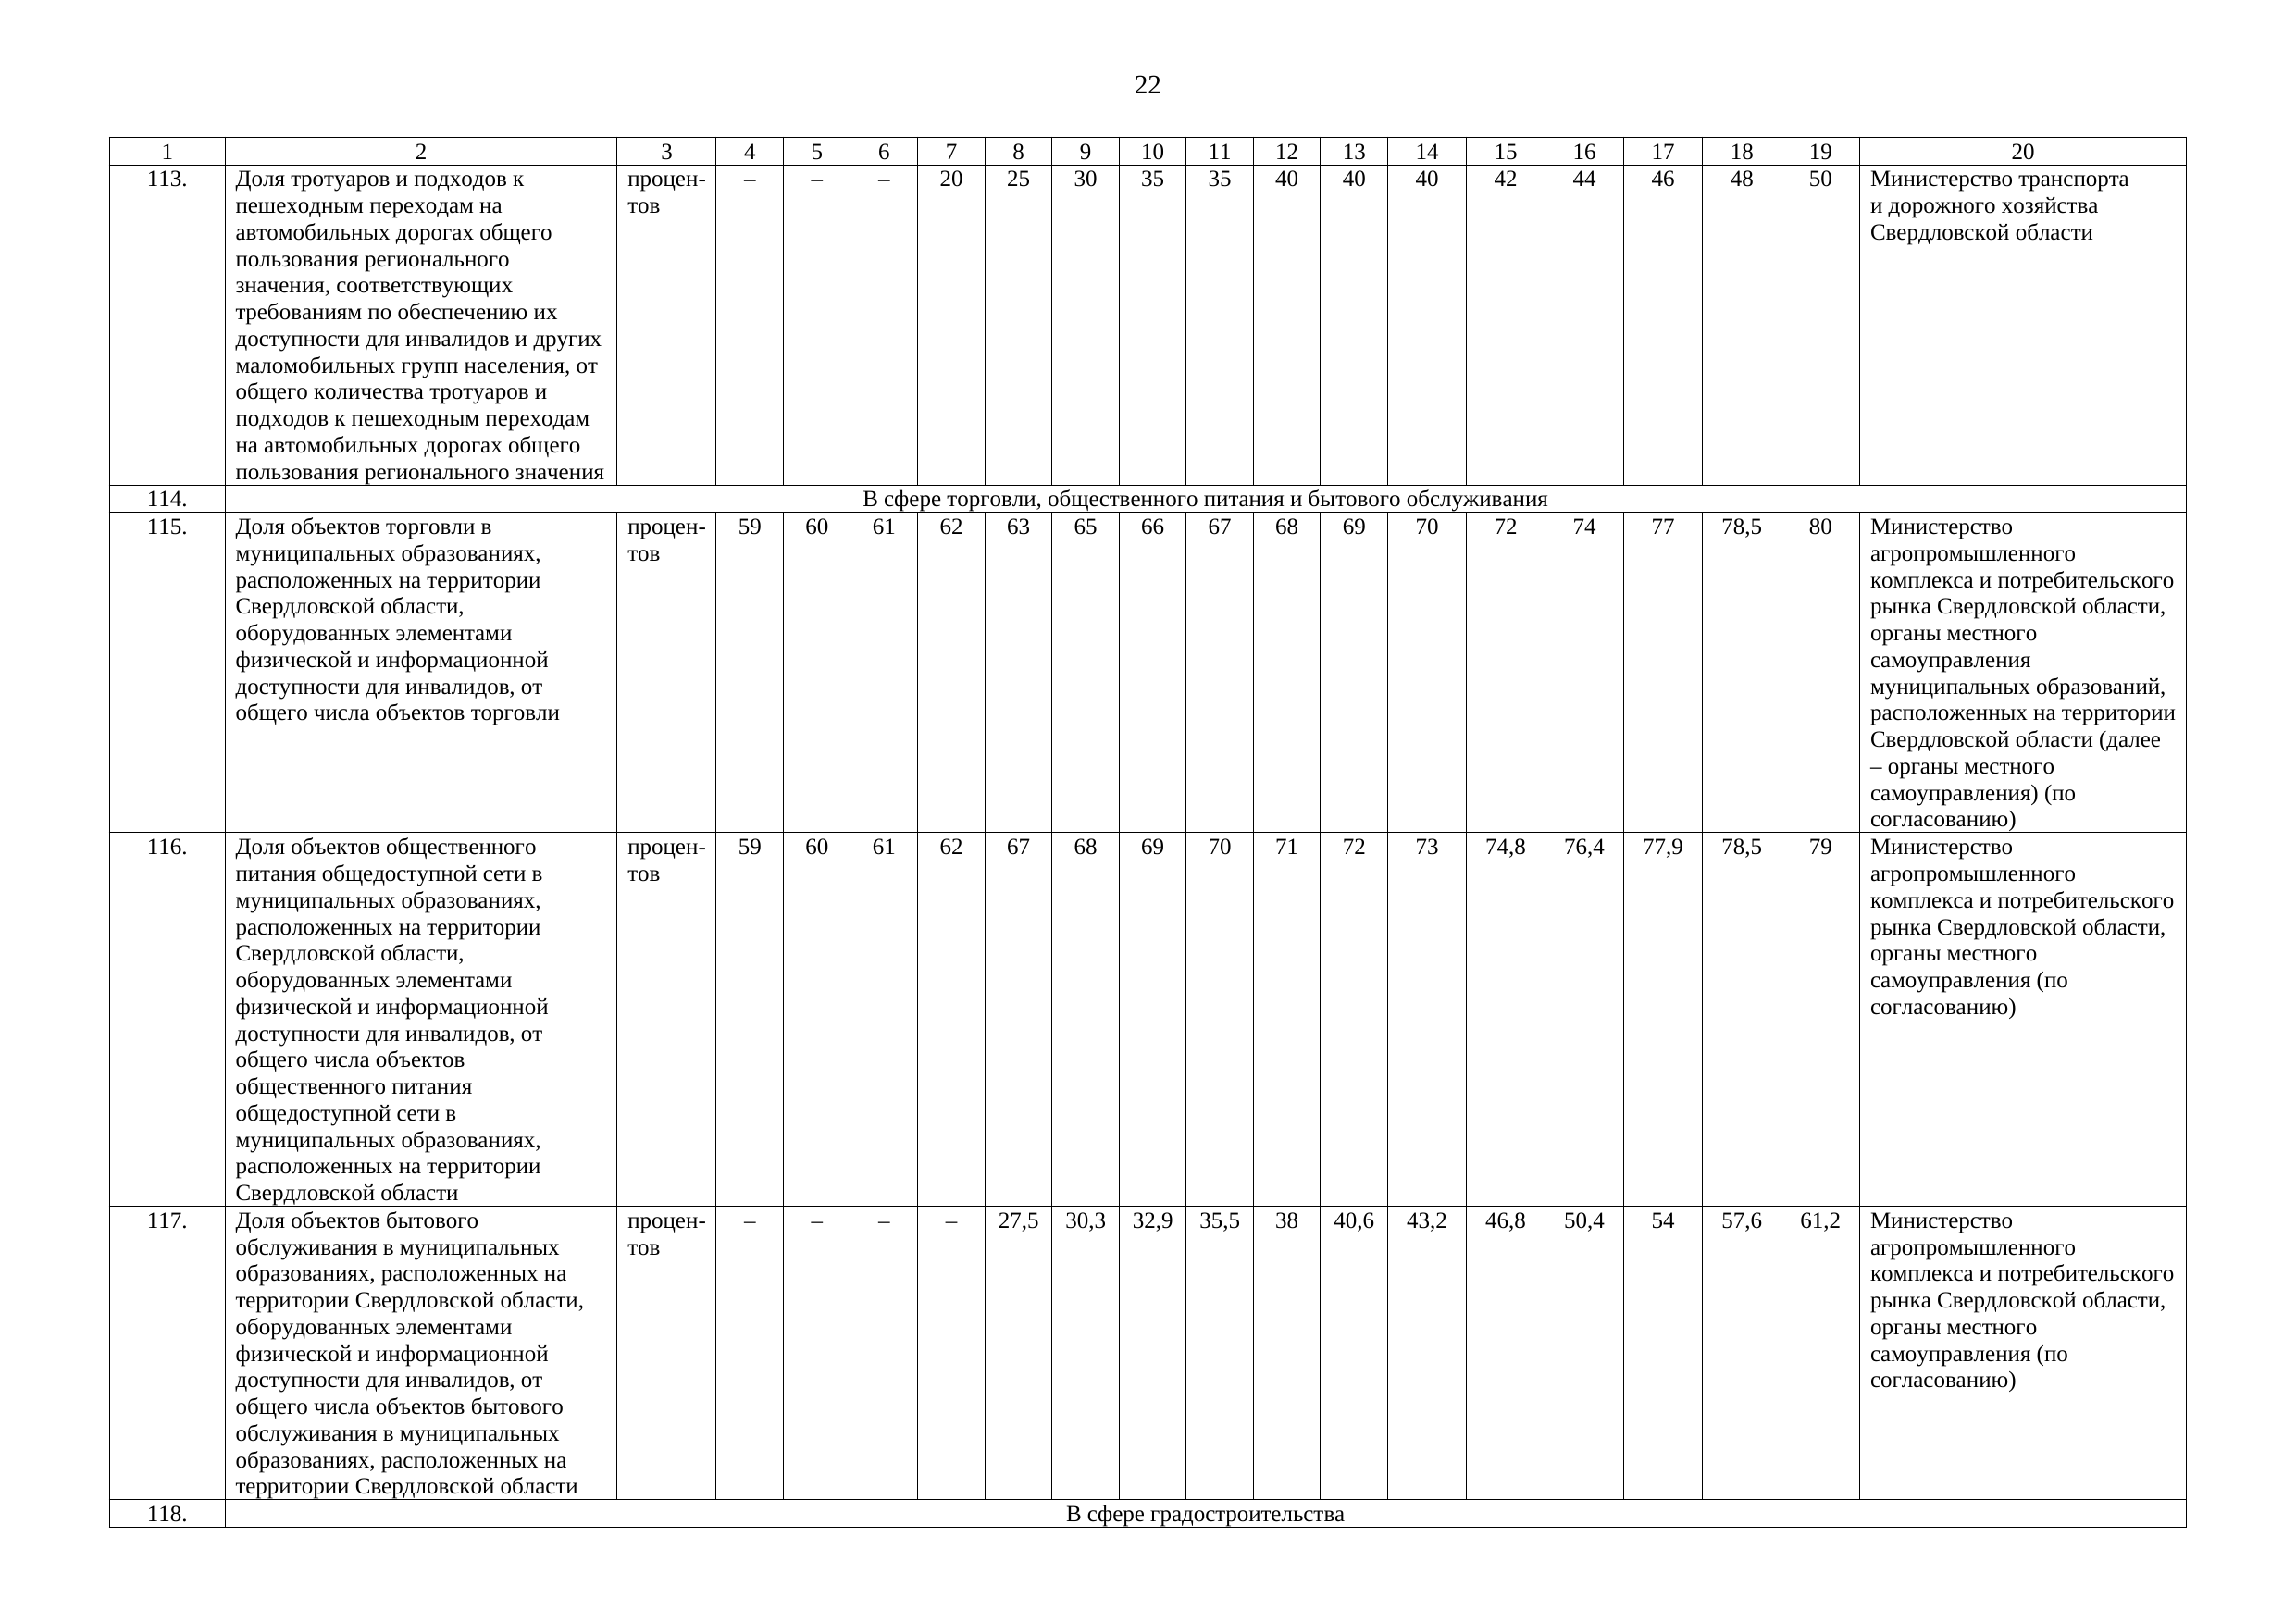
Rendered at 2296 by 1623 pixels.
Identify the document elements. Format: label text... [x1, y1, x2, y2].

table_header 8 [986, 138, 1051, 164]
table_header 9 [1052, 138, 1119, 164]
table_cell 114. [110, 486, 225, 512]
table_cell 35,5 [1186, 1207, 1253, 1499]
table_cell 115. [110, 513, 225, 832]
table_cell 118. [110, 1500, 225, 1527]
table_cell 67 [1186, 513, 1253, 832]
table_header 3 [617, 138, 715, 164]
table_cell Доля объектов торговли в муниципальных образованиях, расположенных на территории Свердловской области, оборудованных элементами физической и информационной доступности для инвалидов, от общего числа объектов торговли [226, 513, 616, 832]
table_cell 30,3 [1052, 1207, 1119, 1499]
table_cell – [716, 166, 783, 484]
table_cell 20 [918, 166, 985, 484]
table_header 13 [1321, 138, 1387, 164]
table_cell – [918, 1207, 985, 1499]
table_header 6 [850, 138, 917, 164]
table_cell 70 [1186, 833, 1253, 1206]
table_header 19 [1781, 138, 1859, 164]
table_header 15 [1467, 138, 1545, 164]
table_cell 68 [1052, 833, 1119, 1206]
table_cell процен-тов [617, 513, 715, 832]
table_cell 66 [1120, 513, 1185, 832]
table_cell В сфере торговли, общественного питания и бытового обслуживания [226, 486, 2186, 512]
table_header 17 [1624, 138, 1702, 164]
table_cell 38 [1254, 1207, 1320, 1499]
table_cell 59 [716, 513, 783, 832]
table_cell – [850, 166, 917, 484]
table_cell 43,2 [1388, 1207, 1466, 1499]
table_header 10 [1120, 138, 1185, 164]
table_cell 44 [1545, 166, 1623, 484]
table_header 16 [1545, 138, 1623, 164]
table_cell 48 [1703, 166, 1781, 484]
table_cell 113. [110, 166, 225, 484]
table_cell 67 [986, 833, 1051, 1206]
table_cell 77 [1624, 513, 1702, 832]
table_cell 65 [1052, 513, 1119, 832]
table_header 7 [918, 138, 985, 164]
table_cell 57,6 [1703, 1207, 1781, 1499]
table_cell 63 [986, 513, 1051, 832]
table_cell 61,2 [1781, 1207, 1859, 1499]
table_cell 72 [1467, 513, 1545, 832]
table_header 5 [784, 138, 850, 164]
table_cell 80 [1781, 513, 1859, 832]
table_cell 59 [716, 833, 783, 1206]
table_cell процен-тов [617, 166, 715, 484]
table_cell – [716, 1207, 783, 1499]
table_header 1 [110, 138, 225, 164]
table_header 4 [716, 138, 783, 164]
table_header 20 [1860, 138, 2186, 164]
table_cell 60 [784, 833, 850, 1206]
table_cell 61 [850, 833, 917, 1206]
table_cell Министерство транспорта и дорожного хозяйства Свердловской области [1860, 166, 2186, 484]
table_cell 116. [110, 833, 225, 1206]
table_cell 68 [1254, 513, 1320, 832]
table_cell 27,5 [986, 1207, 1051, 1499]
table_cell 30 [1052, 166, 1119, 484]
table_cell 42 [1467, 166, 1545, 484]
table_cell 40 [1321, 166, 1387, 484]
table_cell 25 [986, 166, 1051, 484]
table_cell 62 [918, 833, 985, 1206]
table_header 18 [1703, 138, 1781, 164]
table_cell 73 [1388, 833, 1466, 1206]
table_cell 40 [1388, 166, 1466, 484]
table_cell – [784, 166, 850, 484]
table_cell Министерство агропромышленного комплекса и потребительского рынка Свердловской области, органы местного самоуправления (по согласованию) [1860, 1207, 2186, 1499]
table_cell 76,4 [1545, 833, 1623, 1206]
table_cell 35 [1186, 166, 1253, 484]
table_cell – [784, 1207, 850, 1499]
table_cell 69 [1321, 513, 1387, 832]
table_cell процен-тов [617, 833, 715, 1206]
table_cell процен-тов [617, 1207, 715, 1499]
table_cell 70 [1388, 513, 1466, 832]
table_cell Доля объектов общественного питания общедоступной сети в муниципальных образованиях, расположенных на территории Свердловской области, оборудованных элементами физической и информационной доступности для инвалидов, от общего числа объектов общественного питания общедоступной сети в муниципальных образованиях, расположенных на территории Свердловской области [226, 833, 616, 1206]
table_cell 60 [784, 513, 850, 832]
table_cell Доля объектов бытового обслуживания в муниципальных образованиях, расположенных на территории Свердловской области, оборудованных элементами физической и информационной доступности для инвалидов, от общего числа объектов бытового обслуживания в муниципальных образованиях, расположенных на территории Свердловской области [226, 1207, 616, 1499]
table_header 14 [1388, 138, 1466, 164]
table_cell 46,8 [1467, 1207, 1545, 1499]
table_cell 61 [850, 513, 917, 832]
table_cell 50,4 [1545, 1207, 1623, 1499]
table_cell Министерство агропромышленного комплекса и потребительского рынка Свердловской области, органы местного самоуправления (по согласованию) [1860, 833, 2186, 1206]
table_cell 77,9 [1624, 833, 1702, 1206]
table_cell В сфере градостроительства [226, 1500, 2186, 1527]
table_cell 78,5 [1703, 513, 1781, 832]
table_cell 78,5 [1703, 833, 1781, 1206]
table_cell 62 [918, 513, 985, 832]
table_cell 40,6 [1321, 1207, 1387, 1499]
table_cell 35 [1120, 166, 1185, 484]
table_cell 46 [1624, 166, 1702, 484]
table_cell 50 [1781, 166, 1859, 484]
table_cell 32,9 [1120, 1207, 1185, 1499]
table_header 11 [1186, 138, 1253, 164]
table_cell 40 [1254, 166, 1320, 484]
table_cell 74,8 [1467, 833, 1545, 1206]
table_cell 117. [110, 1207, 225, 1499]
table_cell 69 [1120, 833, 1185, 1206]
table_header 12 [1254, 138, 1320, 164]
table_cell 71 [1254, 833, 1320, 1206]
table_cell Министерство агропромышленного комплекса и потребительского рынка Свердловской области, органы местного самоуправления муниципальных образований, расположенных на территории Свердловской области (далее – органы местного самоуправления) (по согласованию) [1860, 513, 2186, 832]
table_cell 54 [1624, 1207, 1702, 1499]
table_cell 74 [1545, 513, 1623, 832]
table_cell Доля тротуаров и подходов к пешеходным переходам на автомобильных дорогах общего пользования регионального значения, соответствующих требованиям по обеспечению их доступности для инвалидов и других маломобильных групп населения, от общего количества тротуаров и подходов к пешеходным переходам на автомобильных дорогах общего пользования регионального значения [226, 166, 616, 484]
table_cell 79 [1781, 833, 1859, 1206]
table_cell 72 [1321, 833, 1387, 1206]
table_header 2 [226, 138, 616, 164]
table_cell – [850, 1207, 917, 1499]
